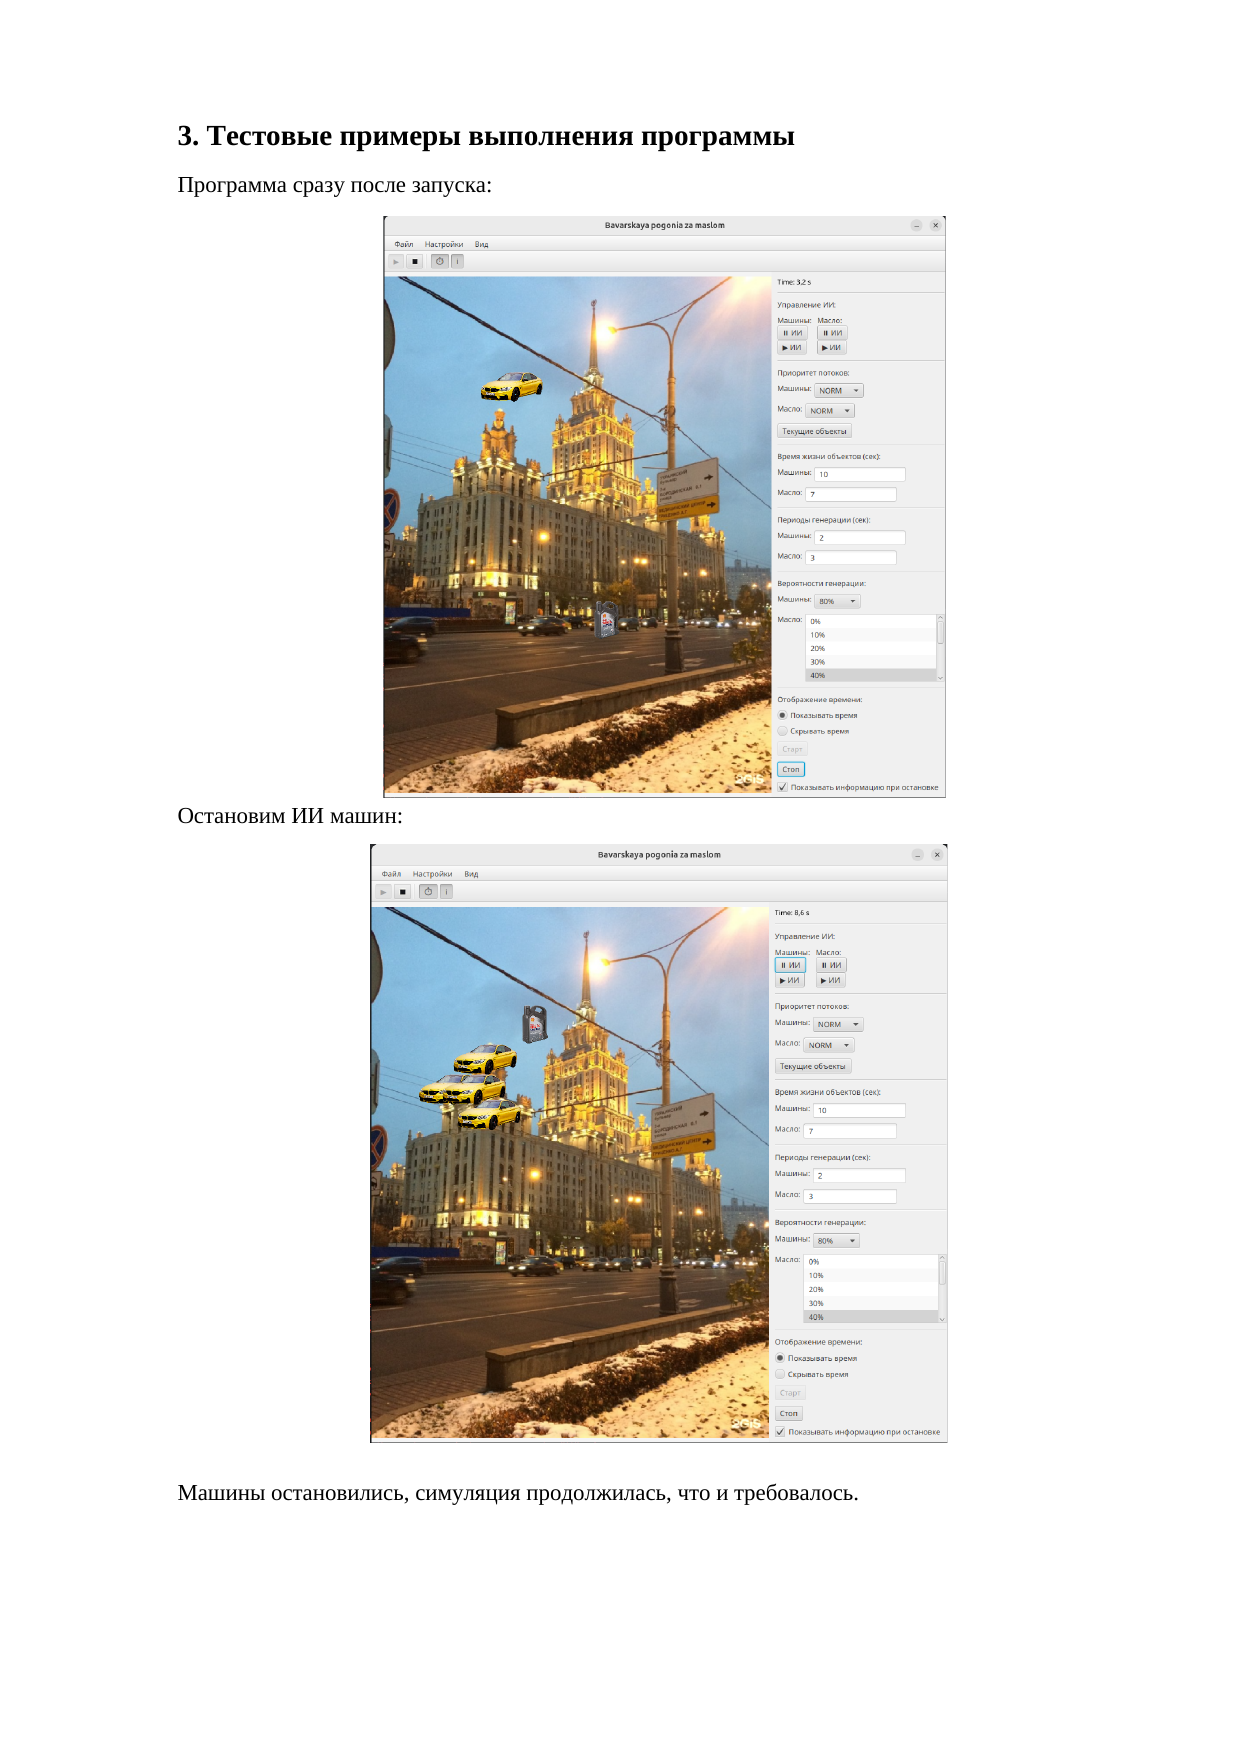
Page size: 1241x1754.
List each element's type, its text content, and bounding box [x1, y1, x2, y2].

text Остановим ИИ машин: [177, 802, 1152, 829]
text Машины остановились, симуляция продолжилась, что и требовалось. [177, 1479, 1152, 1505]
picture [370, 844, 948, 1443]
picture [383, 216, 946, 798]
text 3. Тестовые примеры выполнения программы [177, 118, 1152, 152]
text Программа сразу после запуска: [177, 171, 1152, 197]
